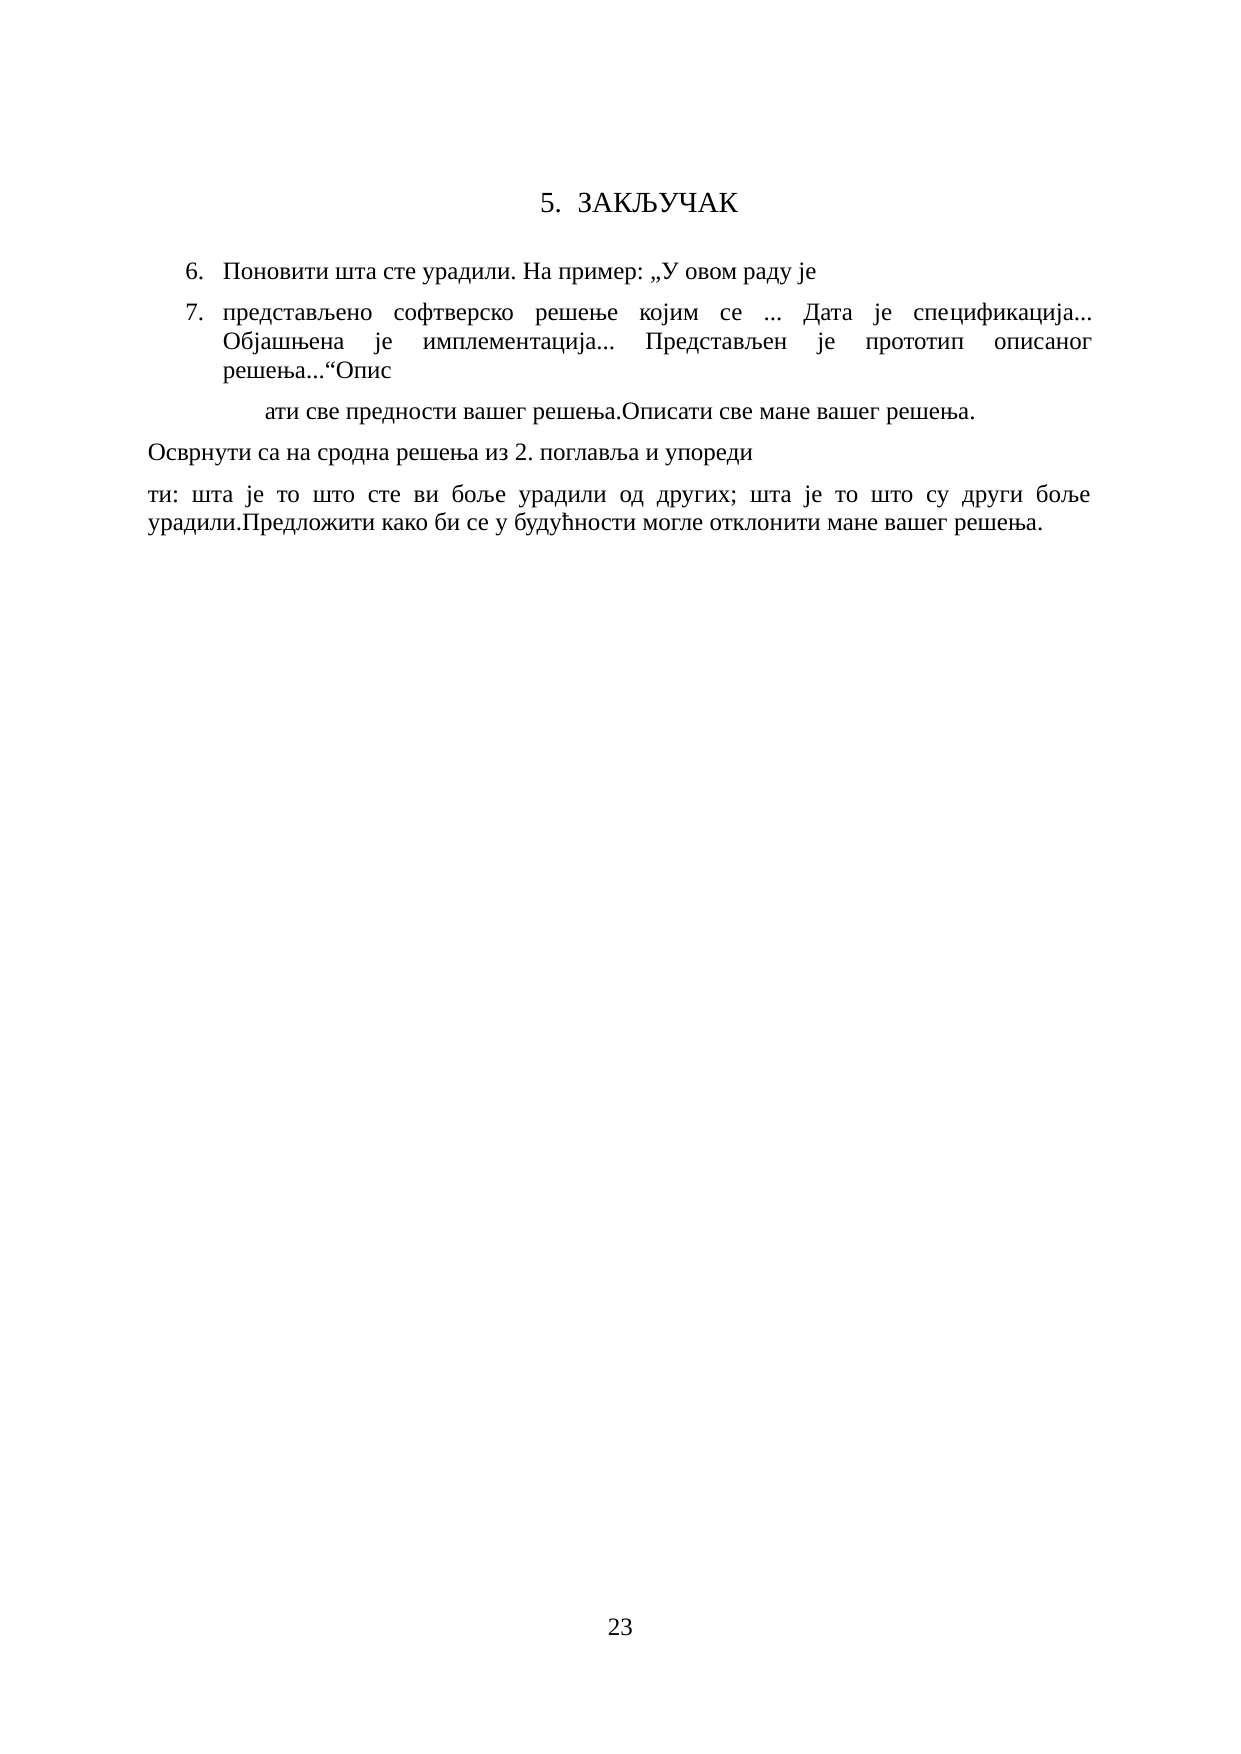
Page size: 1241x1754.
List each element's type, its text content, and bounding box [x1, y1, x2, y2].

list Поновити шта сте урадили. На пример: „У овом раду је [185, 256, 1092, 285]
subtitle ЗАКЉУЧАК [185, 185, 1092, 219]
list представљено софтверско решење којим се ... Дата је спецификација... Објашњена је имплементација... Представљен је прототип описаног решења...“Опис [185, 297, 1092, 384]
text ати све предности вашег решења.Описати све мане вашег решења. [148, 396, 1092, 425]
text ти: шта је то што сте ви боље урадили од других; шта је то што су други боље урадили.Предложити како би се у будућности могле отклонити мане вашег решења. [148, 479, 1092, 536]
text Осврнути са на сродна решења из 2. поглавља и упореди [148, 437, 1092, 466]
